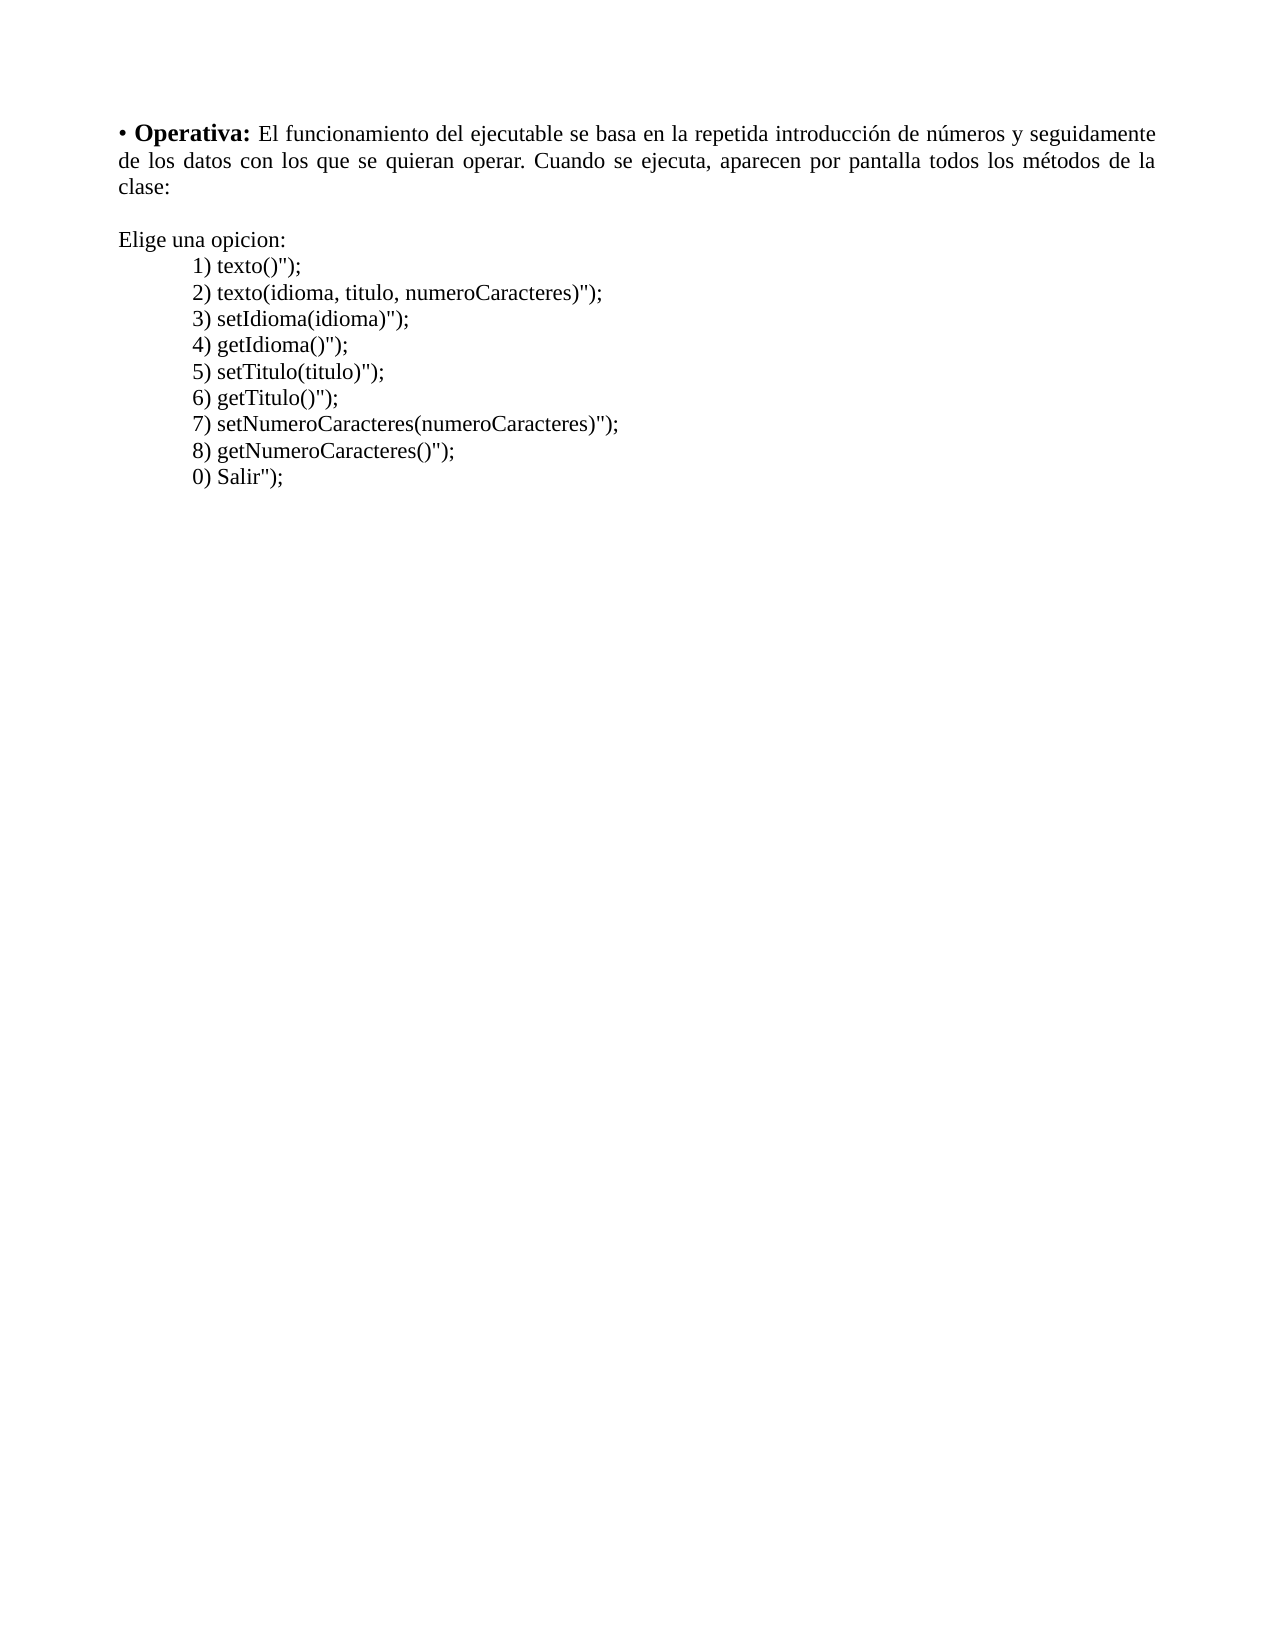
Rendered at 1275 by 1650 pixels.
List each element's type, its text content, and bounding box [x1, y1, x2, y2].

text 2) texto(idioma, titulo, numeroCaracteres)"); [118, 279, 1157, 305]
text 3) setIdioma(idioma)"); [118, 305, 1157, 331]
text • Operativa: El funcionamiento del ejecutable se basa en la repetida introducción de números y seguidamente de los datos con los que se quieran operar. Cuando se ejecuta, aparecen por pantalla todos los métodos de la clase: [118, 118, 1157, 199]
text 0) Salir"); [118, 463, 1157, 489]
text 7) setNumeroCaracteres(numeroCaracteres)"); [118, 410, 1157, 437]
text 6) getTitulo()"); [118, 384, 1157, 410]
text 4) getIdioma()"); [118, 331, 1157, 358]
text Elige una opicion: [118, 226, 1157, 252]
text 1) texto()"); [118, 252, 1157, 279]
text 5) setTitulo(titulo)"); [118, 358, 1157, 384]
text 8) getNumeroCaracteres()"); [118, 437, 1157, 463]
